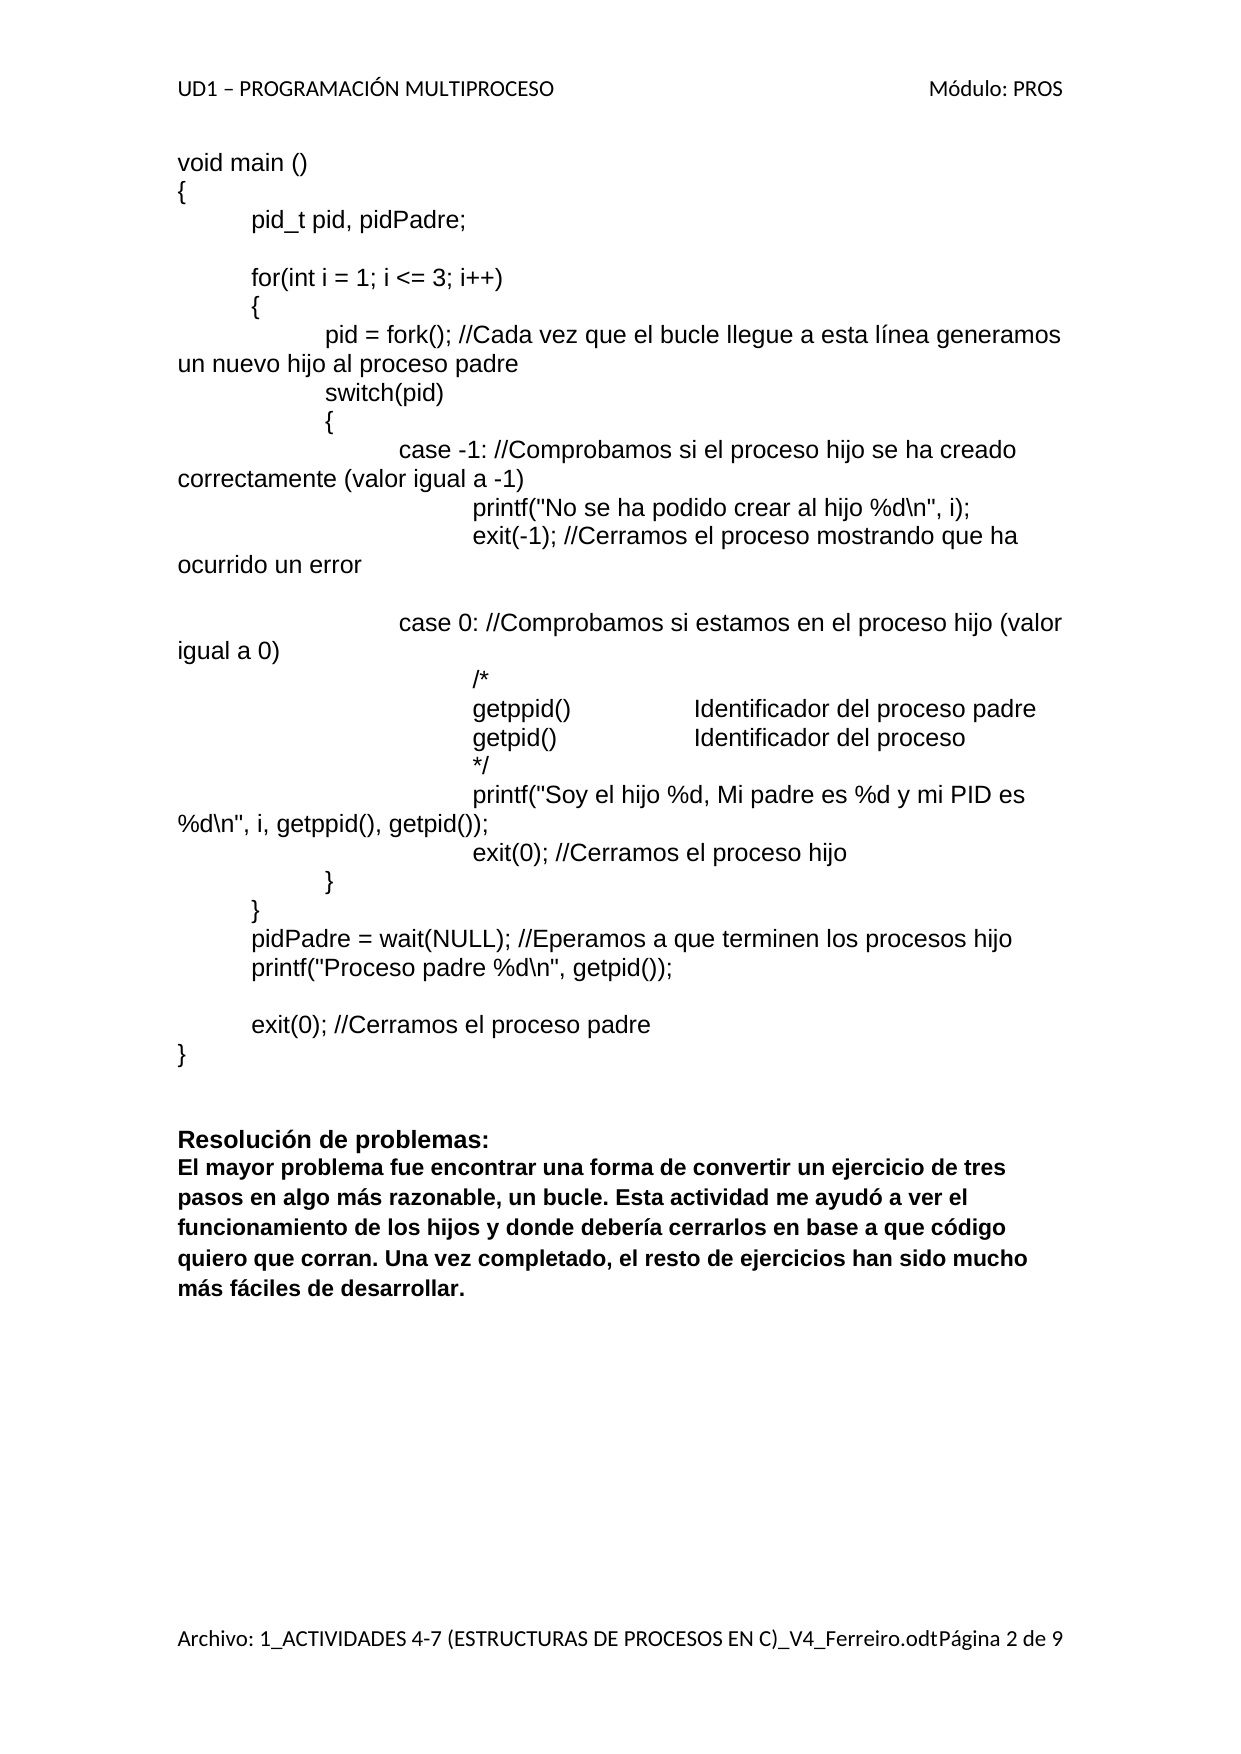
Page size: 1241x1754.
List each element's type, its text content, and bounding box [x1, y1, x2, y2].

text exit(0); //Cerramos el proceso padre [177, 1010, 1063, 1039]
text case 0: //Comprobamos si estamos en el proceso hijo (valor igual a 0) [177, 608, 1063, 665]
text printf("No se ha podido crear al hijo %d\n", i); [177, 493, 1063, 521]
text getppid() Identificador del proceso padre [177, 694, 1063, 723]
text exit(-1); //Cerramos el proceso mostrando que ha ocurrido un error [177, 521, 1063, 579]
text void main () [177, 148, 1063, 176]
text { [177, 176, 1063, 205]
text for(int i = 1; i <= 3; i++) [177, 263, 1063, 291]
text pid_t pid, pidPadre; [177, 205, 1063, 234]
text exit(0); //Cerramos el proceso hijo [177, 838, 1063, 866]
text } [177, 1039, 1063, 1068]
text /* [177, 665, 1063, 694]
text { [177, 291, 1063, 320]
text getpid() Identificador del proceso [177, 723, 1063, 751]
text printf("Proceso padre %d\n", getpid()); [177, 953, 1063, 981]
text case -1: //Comprobamos si el proceso hijo se ha creado correctamente (valor igual a -1) [177, 435, 1063, 493]
text El mayor problema fue encontrar una forma de convertir un ejercicio de tres pasos en algo más razonable, un bucle. Esta actividad me ayudó a ver el funcionamiento de los hijos y donde debería cerrarlos en base a que código quiero que corran. Una vez completado, el resto de ejercicios han sido mucho más fáciles de desarrollar. [177, 1154, 1063, 1301]
text pid = fork(); //Cada vez que el bucle llegue a esta línea generamos un nuevo hijo al proceso padre [177, 320, 1063, 378]
text { [177, 406, 1063, 435]
text switch(pid) [177, 378, 1063, 406]
text */ [177, 751, 1063, 780]
text } [177, 866, 1063, 895]
text Resolución de problemas: [177, 1125, 1063, 1154]
text } [177, 895, 1063, 924]
text printf("Soy el hijo %d, Mi padre es %d y mi PID es %d\n", i, getppid(), getpid()); [177, 780, 1063, 838]
text pidPadre = wait(NULL); //Eperamos a que terminen los procesos hijo [177, 924, 1063, 953]
